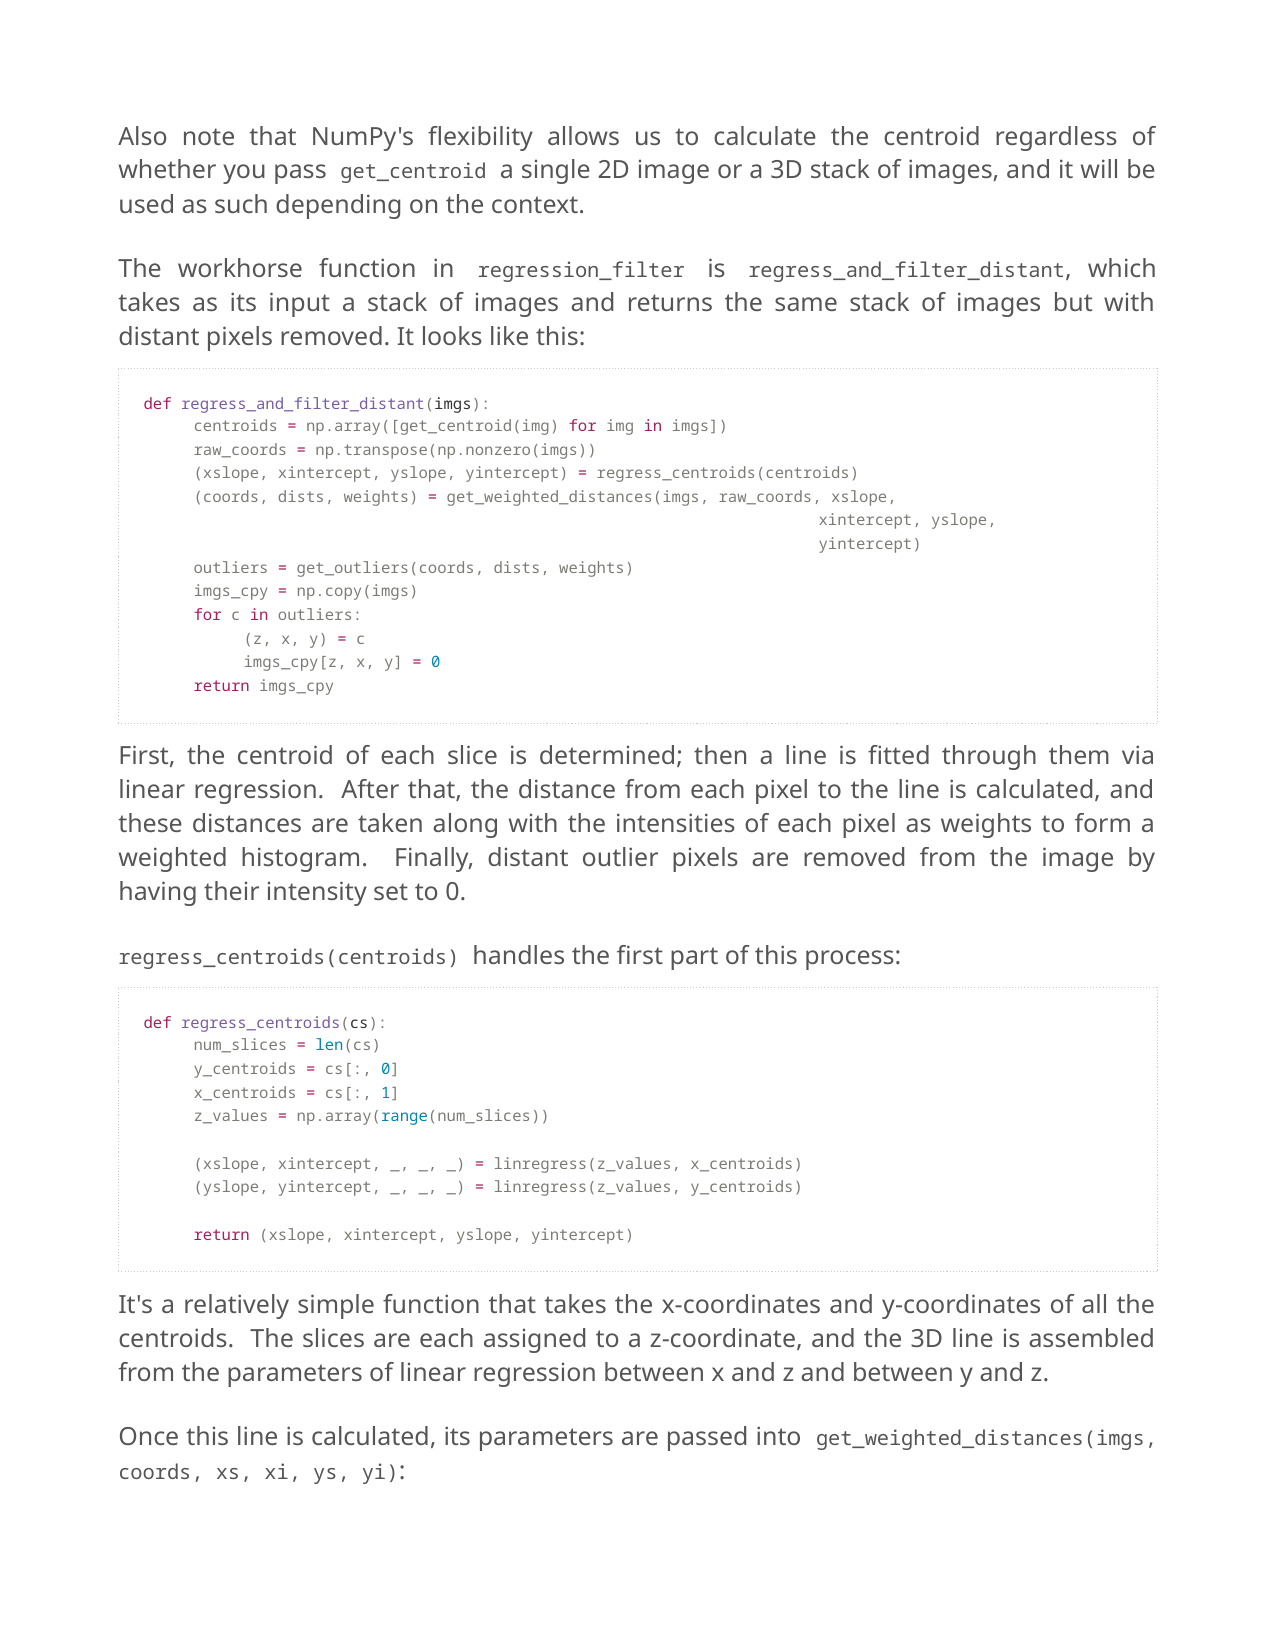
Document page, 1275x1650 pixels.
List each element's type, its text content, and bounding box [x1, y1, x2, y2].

text imgs_cpy[z, x, y] = 0 [118, 625, 1157, 649]
text outliers = get_outliers(coords, dists, weights) [118, 531, 1157, 554]
text imgs_cpy = np.copy(imgs) [118, 554, 1157, 578]
text return imgs_cpy [118, 649, 1157, 723]
text regress_centroids(centroids) handles the first part of this process: [118, 938, 1157, 972]
text (z, x, y) = c [118, 602, 1157, 625]
text y_centroids = cs[:, 0] [118, 1032, 1157, 1056]
text Also note that NumPy's flexibility allows us to calculate the centroid regardless of whether you pass get_centroid a single 2D image or a 3D stack of images, and it will be used as such depending on the context. [118, 118, 1157, 220]
text (xslope, xintercept, yslope, yintercept) = regress_centroids(centroids) [118, 436, 1157, 460]
text First, the centroid of each slice is determined; then a line is fitted through them via linear regression. After that, the distance from each pixel to the line is calculated, and these distances are taken along with the intensities of each pixel as weights to form a weighted histogram. Finally, distant outlier pixels are removed from the image by having their intensity set to 0. [118, 738, 1157, 908]
text (yslope, yintercept, _, _, _) = linregress(z_values, y_centroids) [118, 1150, 1157, 1197]
text raw_coords = np.transpose(np.nonzero(imgs)) [118, 412, 1157, 436]
text def regress_and_filter_distant(imgs): [118, 367, 1157, 389]
text Once this line is calculated, its parameters are passed into get_weighted_distances(imgs, coords, xs, xi, ys, yi): [118, 1418, 1157, 1487]
text (xslope, xintercept, _, _, _) = linregress(z_values, x_centroids) [118, 1127, 1157, 1150]
text def regress_centroids(cs): [118, 987, 1157, 1008]
text The workhorse function in regression_filter is regress_and_filter_distant, which takes as its input a stack of images and returns the same stack of images but with distant pixels removed. It looks like this: [118, 250, 1157, 352]
text yintercept) [118, 507, 1157, 531]
text centroids = np.array([get_centroid(img) for img in imgs]) [118, 389, 1157, 412]
text It's a relatively simple function that takes the x-coordinates and y-coordinates of all the centroids. The slices are each assigned to a z-coordinate, and the 3D line is assembled from the parameters of linear regression between x and z and between y and z. [118, 1286, 1157, 1388]
text (coords, dists, weights) = get_weighted_distances(imgs, raw_coords, xslope, [118, 460, 1157, 483]
text for c in outliers: [118, 578, 1157, 602]
text x_centroids = cs[:, 1] [118, 1056, 1157, 1079]
text num_slices = len(cs) [118, 1008, 1157, 1032]
text return (xslope, xintercept, yslope, yintercept) [118, 1197, 1157, 1271]
text z_values = np.array(range(num_slices)) [118, 1079, 1157, 1127]
text xintercept, yslope, [118, 483, 1157, 507]
